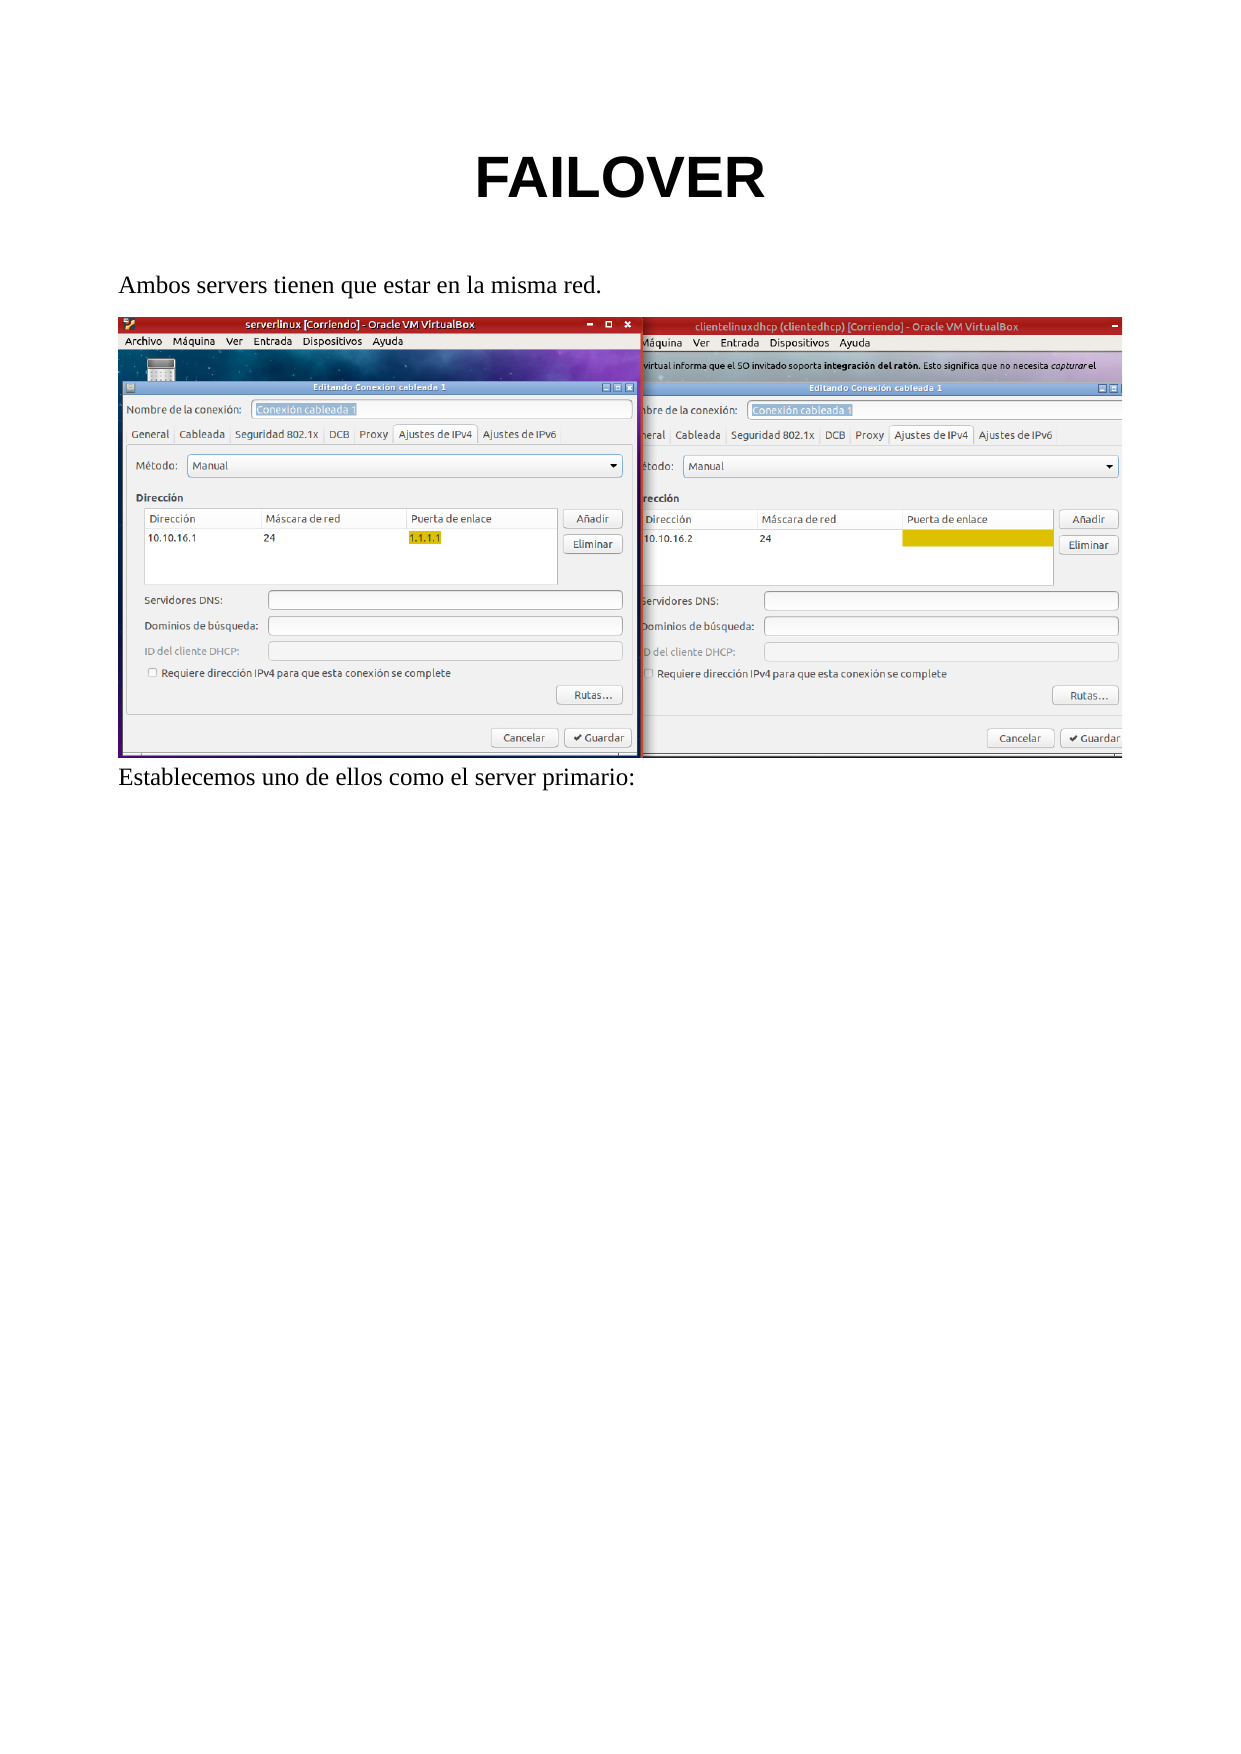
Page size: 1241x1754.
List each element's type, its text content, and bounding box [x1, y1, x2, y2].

text Establecemos uno de ellos como el server primario: [118, 758, 1122, 791]
picture [118, 317, 1123, 758]
text Ambos servers tienen que estar en la misma red. [118, 270, 1122, 299]
title FAILOVER [118, 143, 1122, 210]
